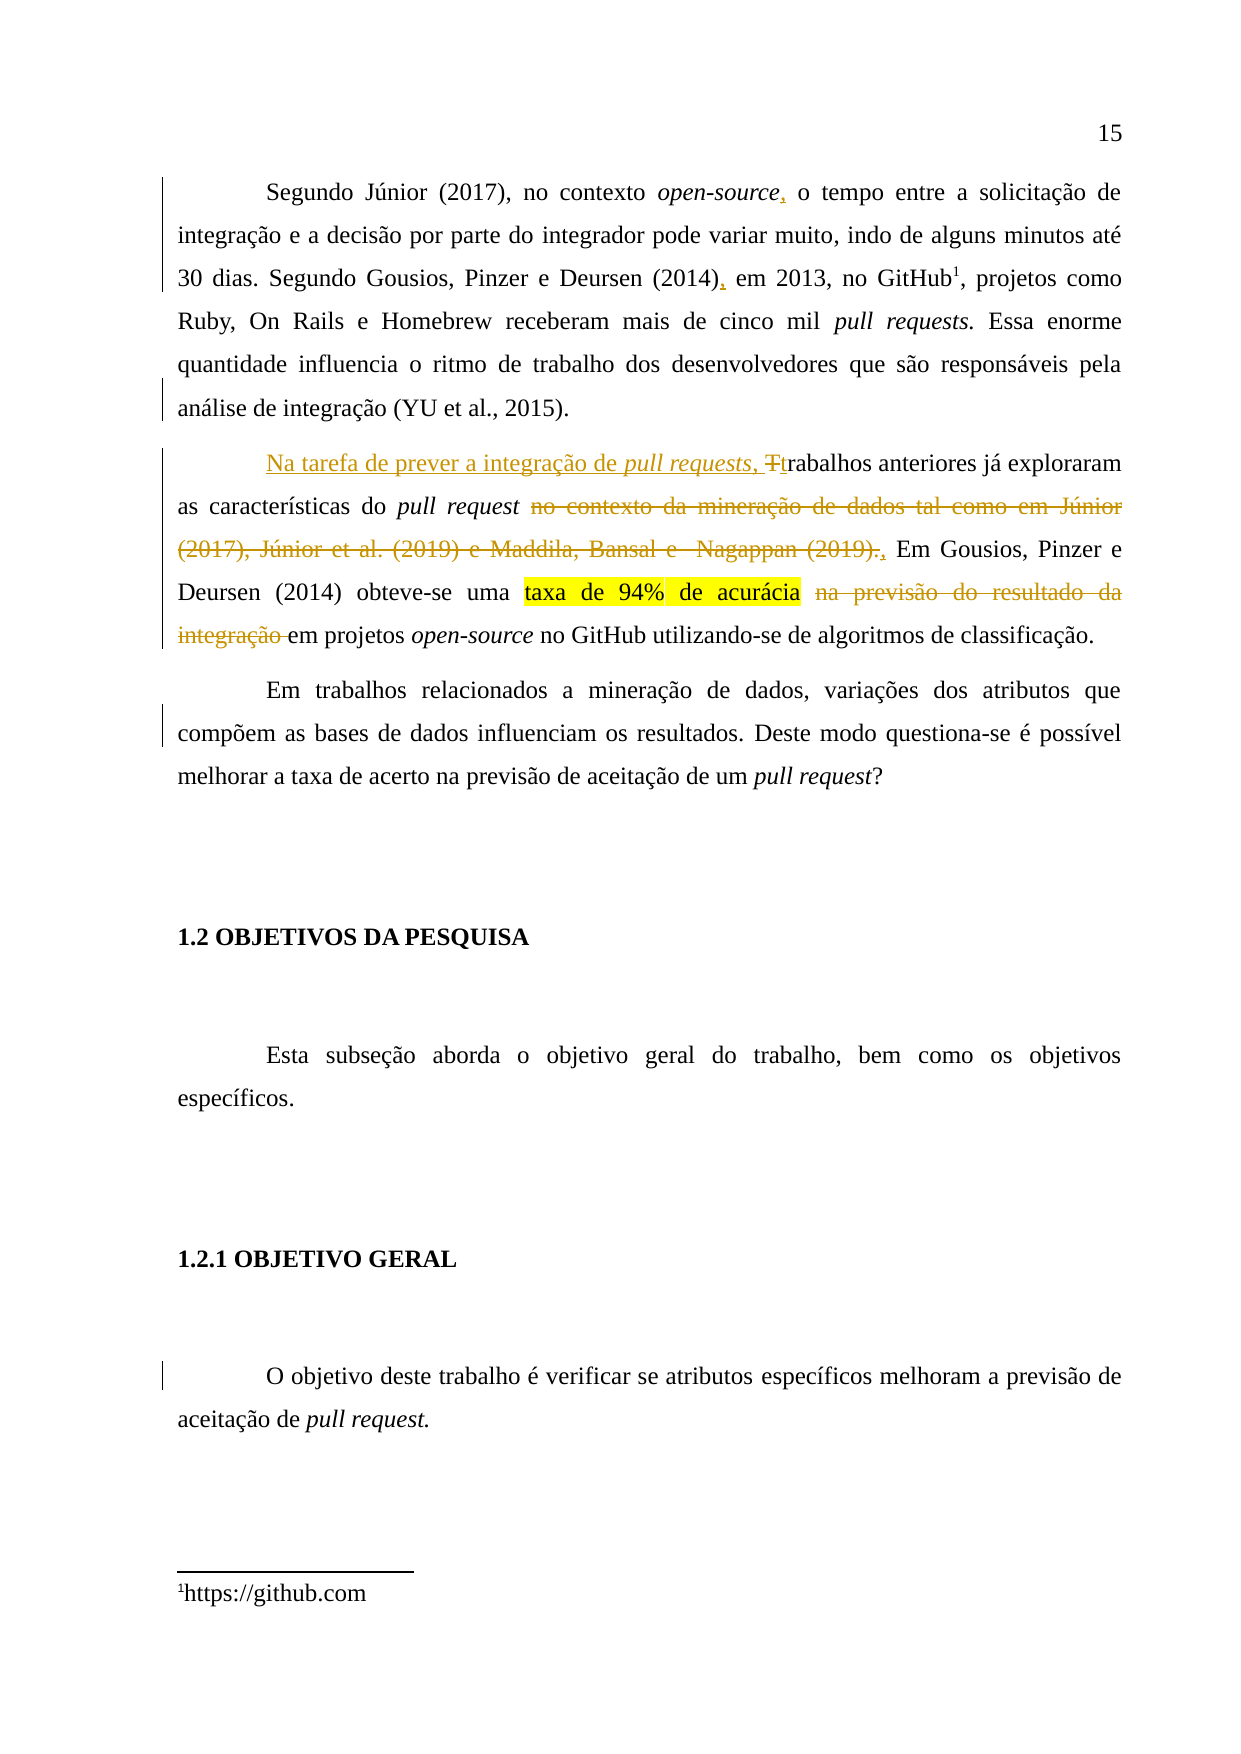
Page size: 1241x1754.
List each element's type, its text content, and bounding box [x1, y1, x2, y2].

text 1.2.1 Objetivo geral [177, 1244, 1122, 1273]
text 1.2 objetivos da pesquisa [177, 922, 1122, 951]
text https://github.com [177, 1578, 1122, 1606]
text Esta subseção aborda o objetivo geral do trabalho, bem como os objetivos específicos. [177, 1040, 1122, 1112]
text Segundo Júnior (2017), no contexto open-source, o tempo entre a solicitação de integração e a decisão por parte do integrador pode variar muito, indo de alguns minutos até 30 dias. Segundo Gousios, Pinzer e Deursen (2014), em 2013, no GitHub, projetos como Ruby, On Rails e Homebrew receberam mais de cinco mil pull requests. Essa enorme quantidade influencia o ritmo de trabalho dos desenvolvedores que são responsáveis pela análise de integração (YU et al., 2015). [177, 177, 1122, 421]
text Na tarefa de prever a integração de pull requests, trabalhos anteriores já exploraram as características do pull request , Em Gousios, Pinzer e Deursen (2014) obteve-se uma taxa de 94% de acurácia em projetos open-source no GitHub utilizando-se de algoritmos de classificação. [177, 448, 1122, 649]
text Em trabalhos relacionados a mineração de dados, variações dos atributos que compõem as bases de dados influenciam os resultados. Deste modo questiona-se é possível melhorar a taxa de acerto na previsão de aceitação de um pull request? [177, 675, 1122, 790]
text O objetivo deste trabalho é verificar se atributos específicos melhoram a previsão de aceitação de pull request. [177, 1361, 1122, 1433]
